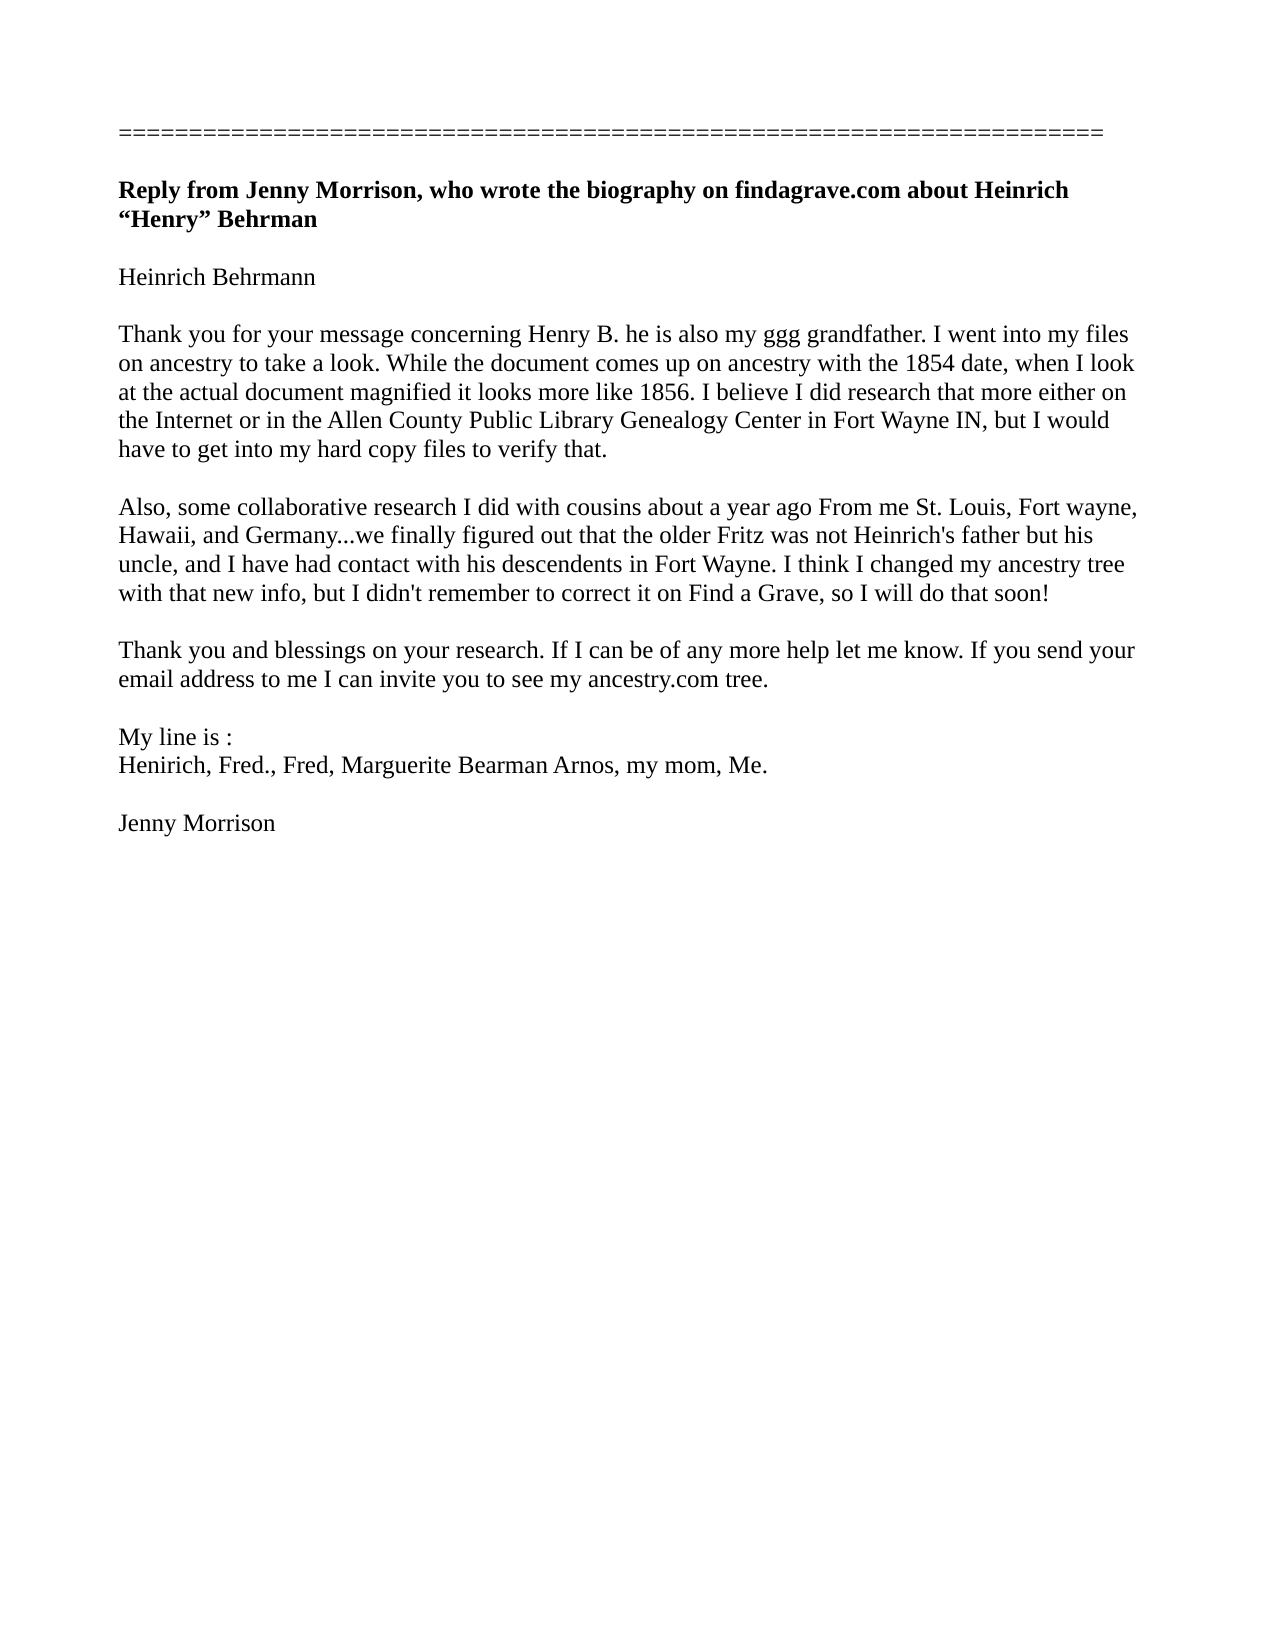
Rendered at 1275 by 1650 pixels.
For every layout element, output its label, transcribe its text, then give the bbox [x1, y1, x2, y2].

text Thank you and blessings on your research. If I can be of any more help let me know. If you send your email address to me I can invite you to see my ancestry.com tree. [118, 636, 1157, 693]
text Reply from Jenny Morrison, who wrote the biography on findagrave.com about Heinrich “Henry” Behrman [118, 176, 1157, 233]
text Also, some collaborative research I did with cousins about a year ago From me St. Louis, Fort wayne, Hawaii, and Germany...we finally figured out that the older Fritz was not Heinrich's father but his uncle, and I have had contact with his descendents in Fort Wayne. I think I changed my ancestry tree with that new info, but I didn't remember to correct it on Find a Grave, so I will do that soon! [118, 492, 1157, 607]
text Henirich, Fred., Fred, Marguerite Bearman Arnos, my mom, Me. [118, 751, 1157, 779]
text ====================================================================== [118, 118, 1157, 147]
text Thank you for your message concerning Henry B. he is also my ggg grandfather. I went into my files on ancestry to take a look. While the document comes up on ancestry with the 1854 date, when I look at the actual document magnified it looks more like 1856. I believe I did research that more either on the Internet or in the Allen County Public Library Genealogy Center in Fort Wayne IN, but I would have to get into my hard copy files to verify that. [118, 319, 1157, 463]
text My line is : [118, 722, 1157, 751]
text Heinrich Behrmann [118, 262, 1157, 291]
text Jenny Morrison [118, 808, 1157, 837]
